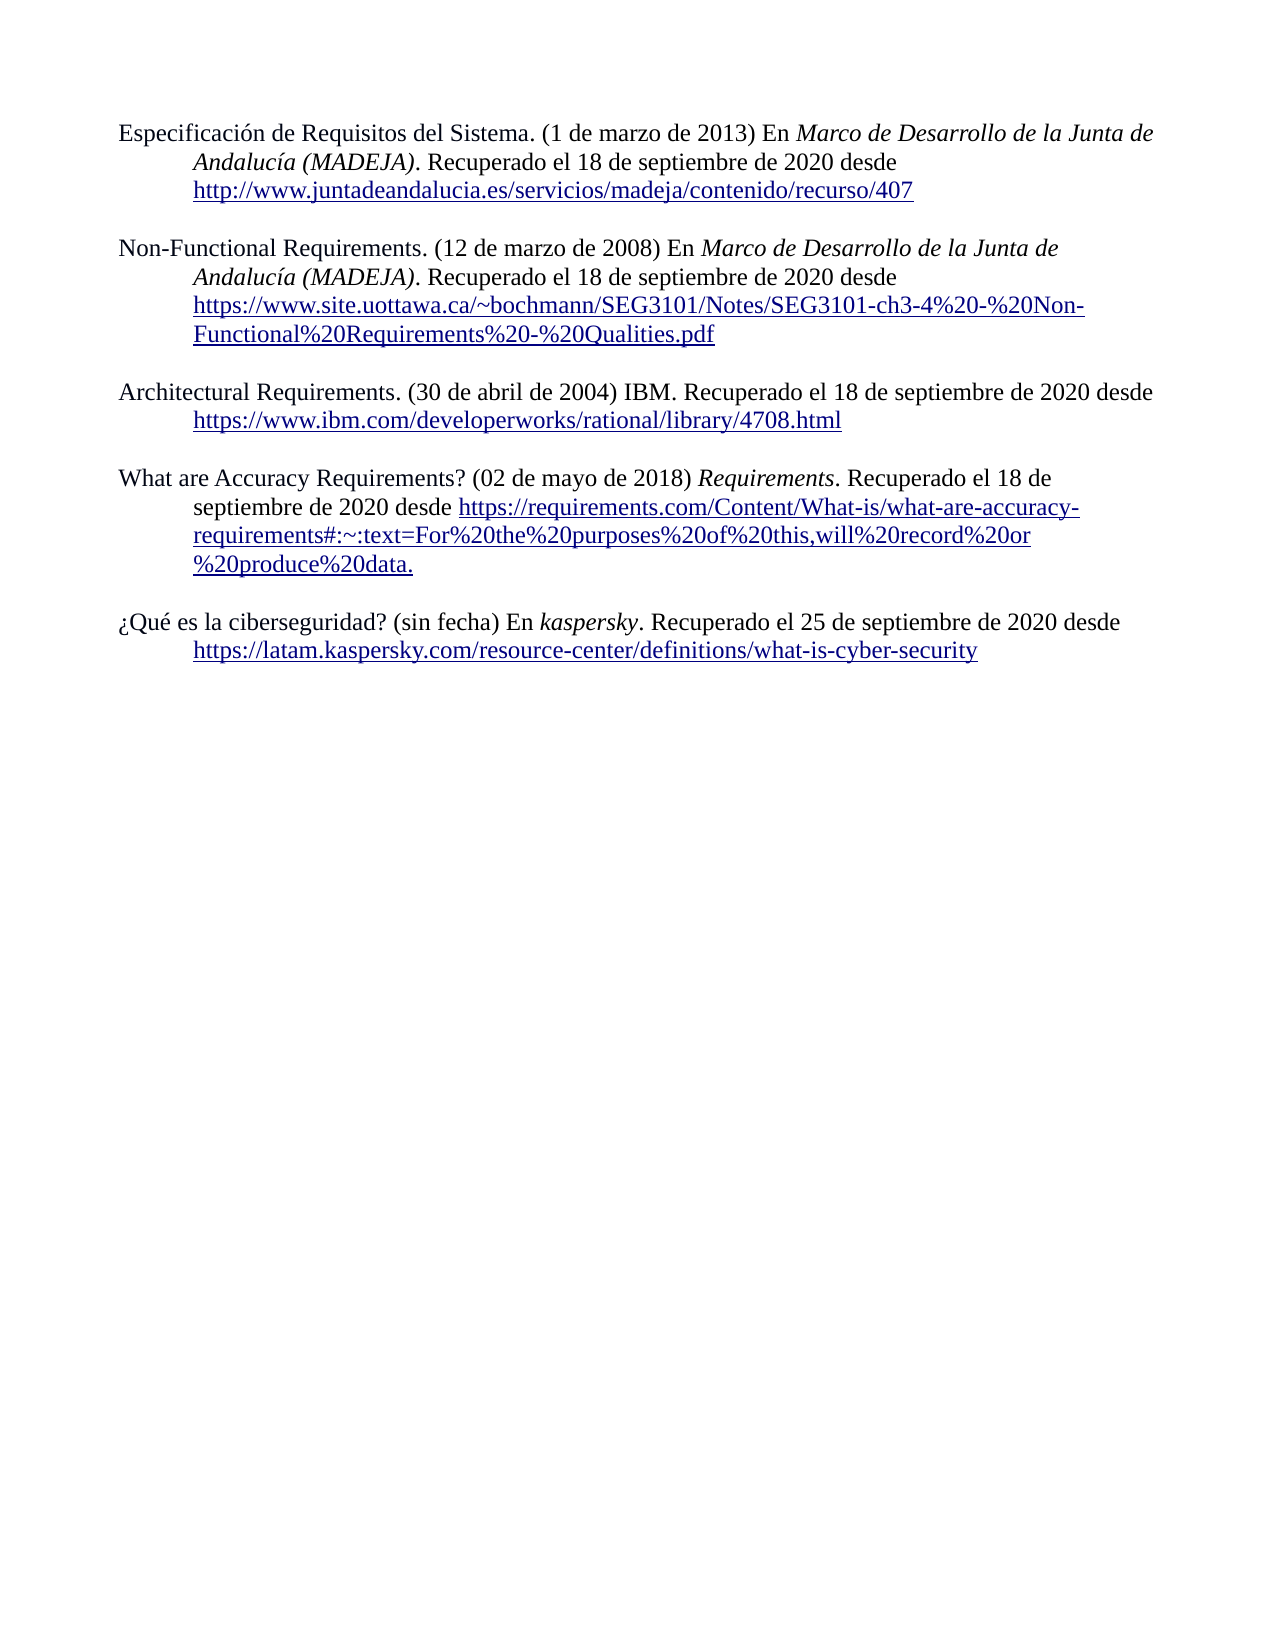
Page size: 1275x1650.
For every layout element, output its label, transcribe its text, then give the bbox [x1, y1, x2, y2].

subtitle Architectural Requirements. (30 de abril de 2004) IBM. Recuperado el 18 de septiembre de 2020 desde https://www.ibm.com/developerworks/rational/library/4708.html [118, 377, 1157, 434]
subtitle ¿Qué es la ciberseguridad? (sin fecha) En kaspersky. Recuperado el 25 de septiembre de 2020 desde https://latam.kaspersky.com/resource-center/definitions/what-is-cyber-security [118, 607, 1157, 664]
subtitle Non-Functional Requirements. (12 de marzo de 2008) En Marco de Desarrollo de la Junta de Andalucía (MADEJA). Recuperado el 18 de septiembre de 2020 desde https://www.site.uottawa.ca/~bochmann/SEG3101/Notes/SEG3101-ch3-4%20-%20Non-Functional%20Requirements%20-%20Qualities.pdf [118, 233, 1157, 348]
subtitle What are Accuracy Requirements? (02 de mayo de 2018) Requirements. Recuperado el 18 de septiembre de 2020 desde https://requirements.com/Content/What-is/what-are-accuracy-requirements#:~:text=For%20the%20purposes%20of%20this,will%20record%20or%20produce%20data. [118, 463, 1157, 578]
subtitle Especificación de Requisitos del Sistema. (1 de marzo de 2013) En Marco de Desarrollo de la Junta de Andalucía (MADEJA). Recuperado el 18 de septiembre de 2020 desde http://www.juntadeandalucia.es/servicios/madeja/contenido/recurso/407 [118, 118, 1157, 204]
